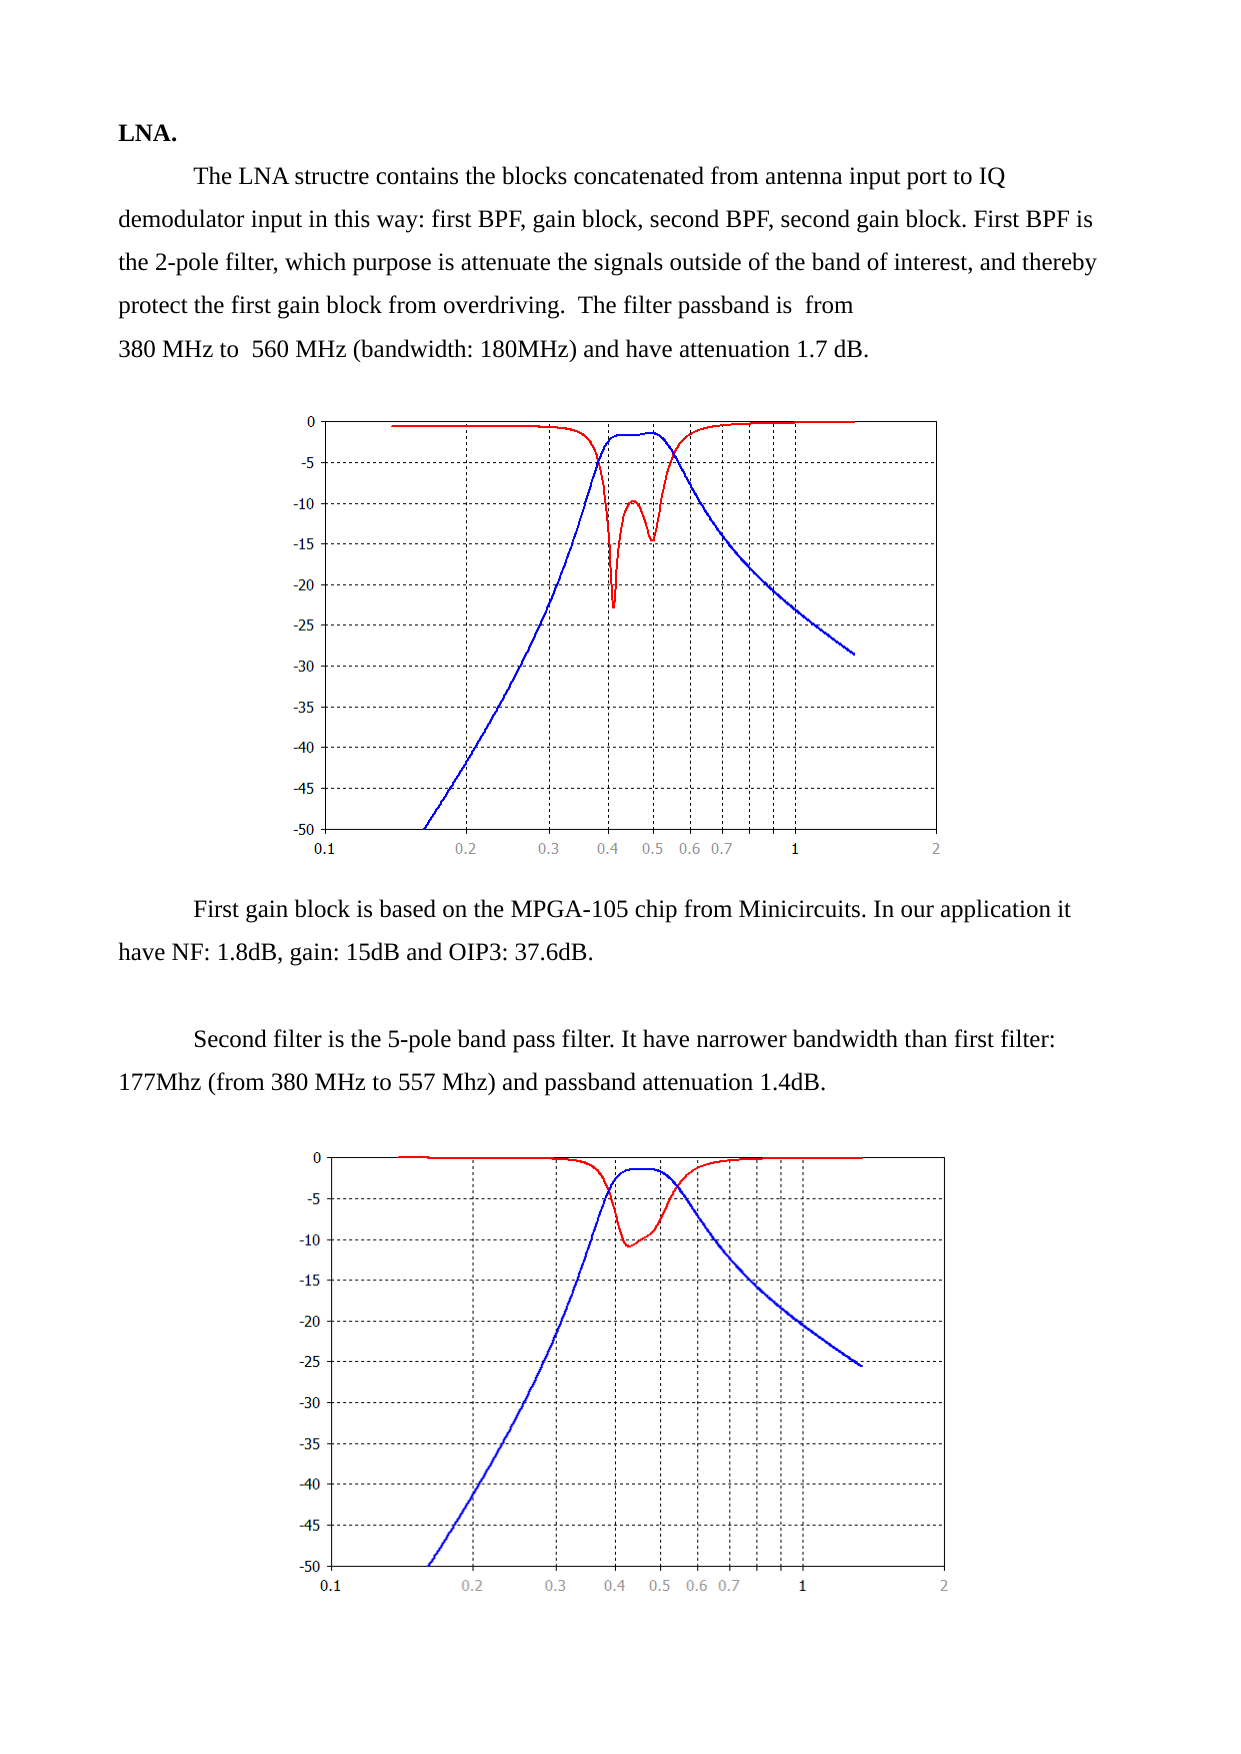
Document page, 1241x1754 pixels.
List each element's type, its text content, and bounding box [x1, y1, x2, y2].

text The LNA structre contains the blocks concatenated from antenna input port to IQ demodulator input in this way: first BPF, gain block, second BPF, second gain block. First BPF is the 2-pole filter, which purpose is attenuate the signals outside of the band of interest, and thereby protect the first gain block from overdriving. The filter passband is from [118, 161, 1122, 319]
text LNA. [118, 118, 1122, 147]
text 380 MHz to 560 MHz (bandwidth: 180MHz) and have attenuation 1.7 dB. [118, 334, 1122, 362]
text First gain block is based on the MPGA-105 chip from Minicircuits. In our application it have NF: 1.8dB, gain: 15dB and OIP3: 37.6dB. [118, 894, 1122, 966]
picture [288, 407, 950, 863]
picture [297, 1146, 961, 1602]
text Second filter is the 5-pole band pass filter. It have narrower bandwidth than first filter: 177Mhz (from 380 MHz to 557 Mhz) and passband attenuation 1.4dB. [118, 1024, 1122, 1096]
